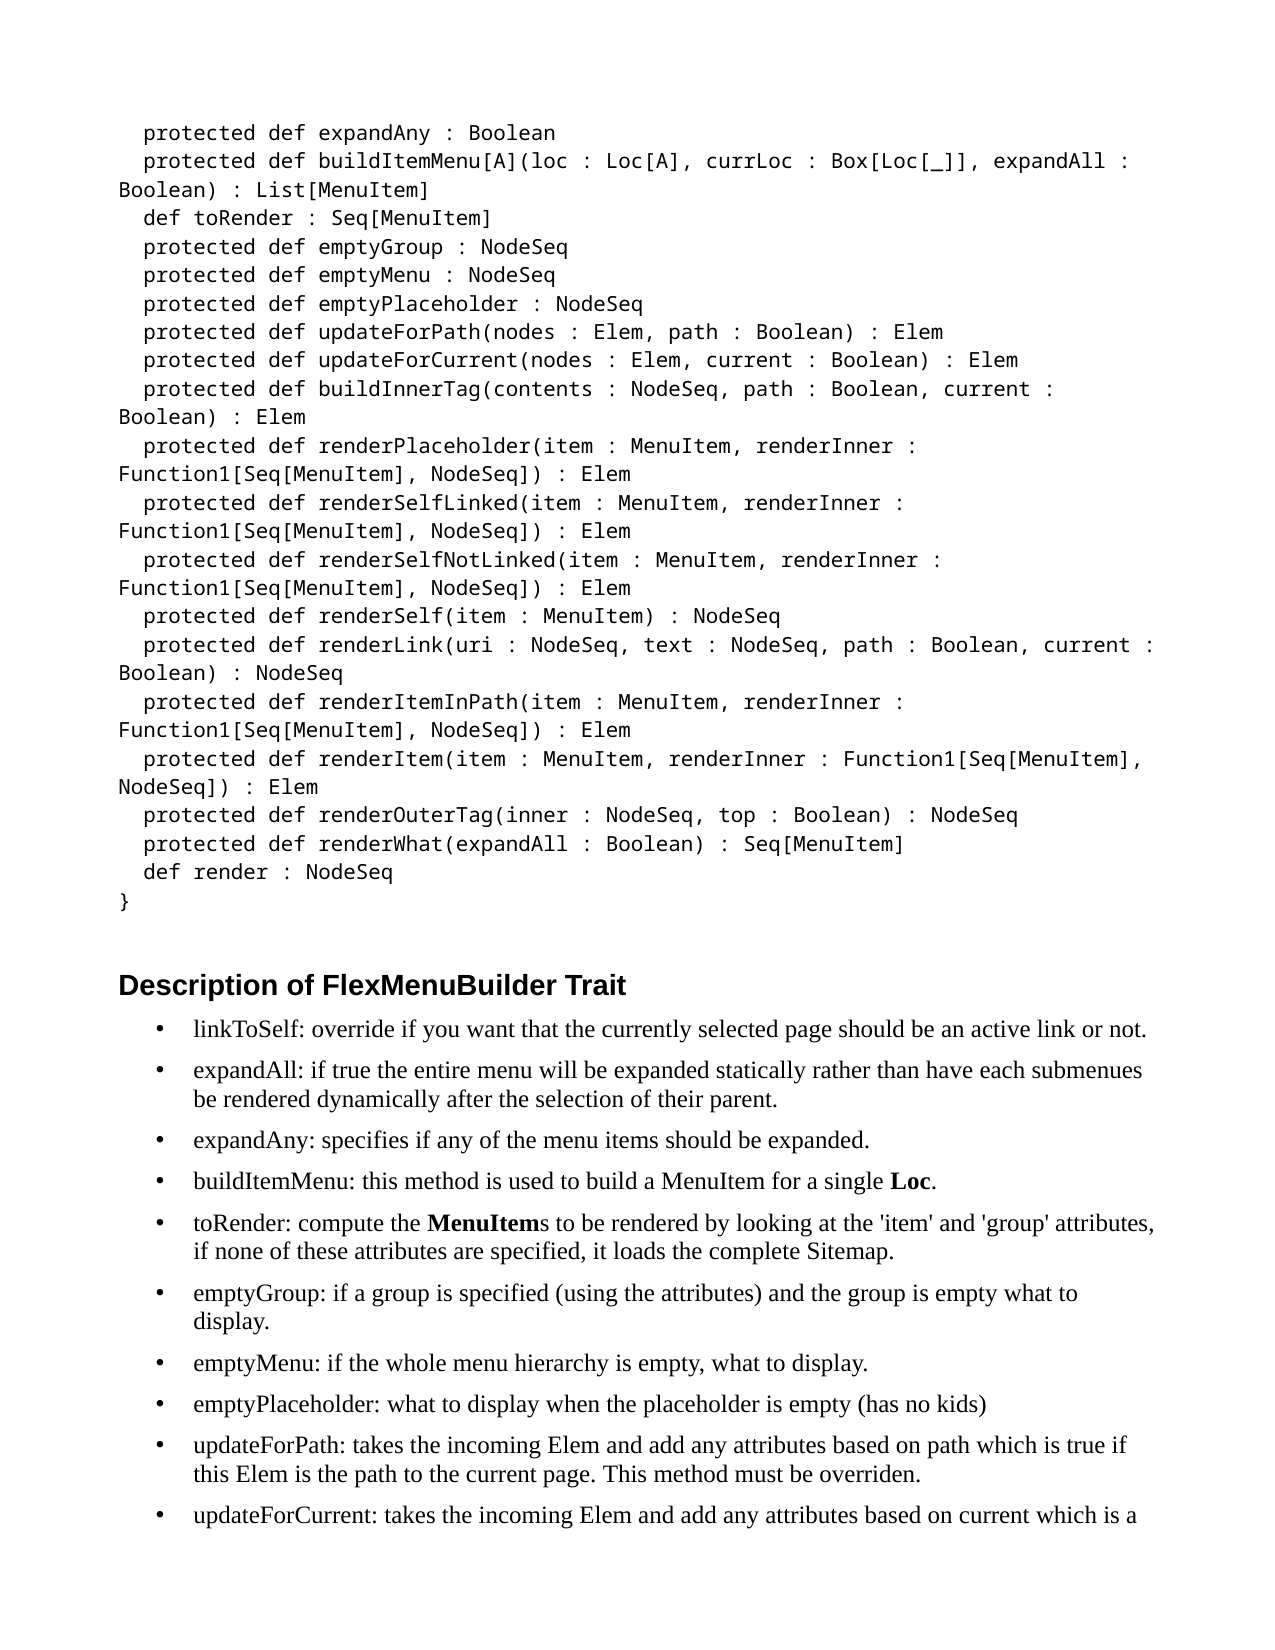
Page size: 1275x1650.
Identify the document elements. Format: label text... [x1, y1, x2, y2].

list toRender: compute the MenuItems to be rendered by looking at the 'item' and 'group' attributes, if none of these attributes are specified, it loads the complete Sitemap. [156, 1208, 1157, 1265]
text protected def expandAny : Boolean [118, 118, 1157, 147]
text protected def emptyPlaceholder : NodeSeq [118, 289, 1157, 317]
text protected def renderPlaceholder(item : MenuItem, renderInner : Function1[Seq[MenuItem], NodeSeq]) : Elem [118, 431, 1157, 488]
text def toRender : Seq[MenuItem] [118, 203, 1157, 232]
list updateForCurrent: takes the incoming Elem and add any attributes based on current which is a [156, 1500, 1157, 1529]
text protected def renderWhat(expandAll : Boolean) : Seq[MenuItem] [118, 829, 1157, 857]
list expandAll: if true the entire menu will be expanded statically rather than have each submenues be rendered dynamically after the selection of their parent. [156, 1055, 1157, 1113]
list buildItemMenu: this method is used to build a MenuItem for a single Loc. [156, 1166, 1157, 1195]
text protected def renderOuterTag(inner : NodeSeq, top : Boolean) : NodeSeq [118, 801, 1157, 829]
list emptyMenu: if the whole menu hierarchy is empty, what to display. [156, 1348, 1157, 1376]
text def render : NodeSeq [118, 857, 1157, 886]
text protected def renderItemInPath(item : MenuItem, renderInner : Function1[Seq[MenuItem], NodeSeq]) : Elem [118, 687, 1157, 744]
subtitle Description of FlexMenuBuilder Trait [118, 968, 1157, 1001]
text protected def updateForCurrent(nodes : Elem, current : Boolean) : Elem [118, 346, 1157, 374]
text } [118, 886, 1157, 914]
list emptyPlaceholder: what to display when the placeholder is empty (has no kids) [156, 1389, 1157, 1418]
text protected def renderItem(item : MenuItem, renderInner : Function1[Seq[MenuItem], NodeSeq]) : Elem [118, 744, 1157, 801]
text protected def renderSelfLinked(item : MenuItem, renderInner : Function1[Seq[MenuItem], NodeSeq]) : Elem [118, 488, 1157, 545]
list linkToSelf: override if you want that the currently selected page should be an active link or not. [156, 1014, 1157, 1043]
text protected def renderSelfNotLinked(item : MenuItem, renderInner : Function1[Seq[MenuItem], NodeSeq]) : Elem [118, 545, 1157, 602]
text protected def renderLink(uri : NodeSeq, text : NodeSeq, path : Boolean, current : Boolean) : NodeSeq [118, 630, 1157, 687]
text protected def renderSelf(item : MenuItem) : NodeSeq [118, 602, 1157, 630]
text protected def buildInnerTag(contents : NodeSeq, path : Boolean, current : Boolean) : Elem [118, 374, 1157, 431]
text protected def updateForPath(nodes : Elem, path : Boolean) : Elem [118, 317, 1157, 346]
text protected def buildItemMenu[A](loc : Loc[A], currLoc : Box[Loc[_]], expandAll : Boolean) : List[MenuItem] [118, 147, 1157, 203]
text protected def emptyMenu : NodeSeq [118, 260, 1157, 289]
list expandAny: specifies if any of the menu items should be expanded. [156, 1125, 1157, 1154]
list emptyGroup: if a group is specified (using the attributes) and the group is empty what to display. [156, 1278, 1157, 1335]
text protected def emptyGroup : NodeSeq [118, 232, 1157, 260]
list updateForPath: takes the incoming Elem and add any attributes based on path which is true if this Elem is the path to the current page. This method must be overriden. [156, 1430, 1157, 1488]
